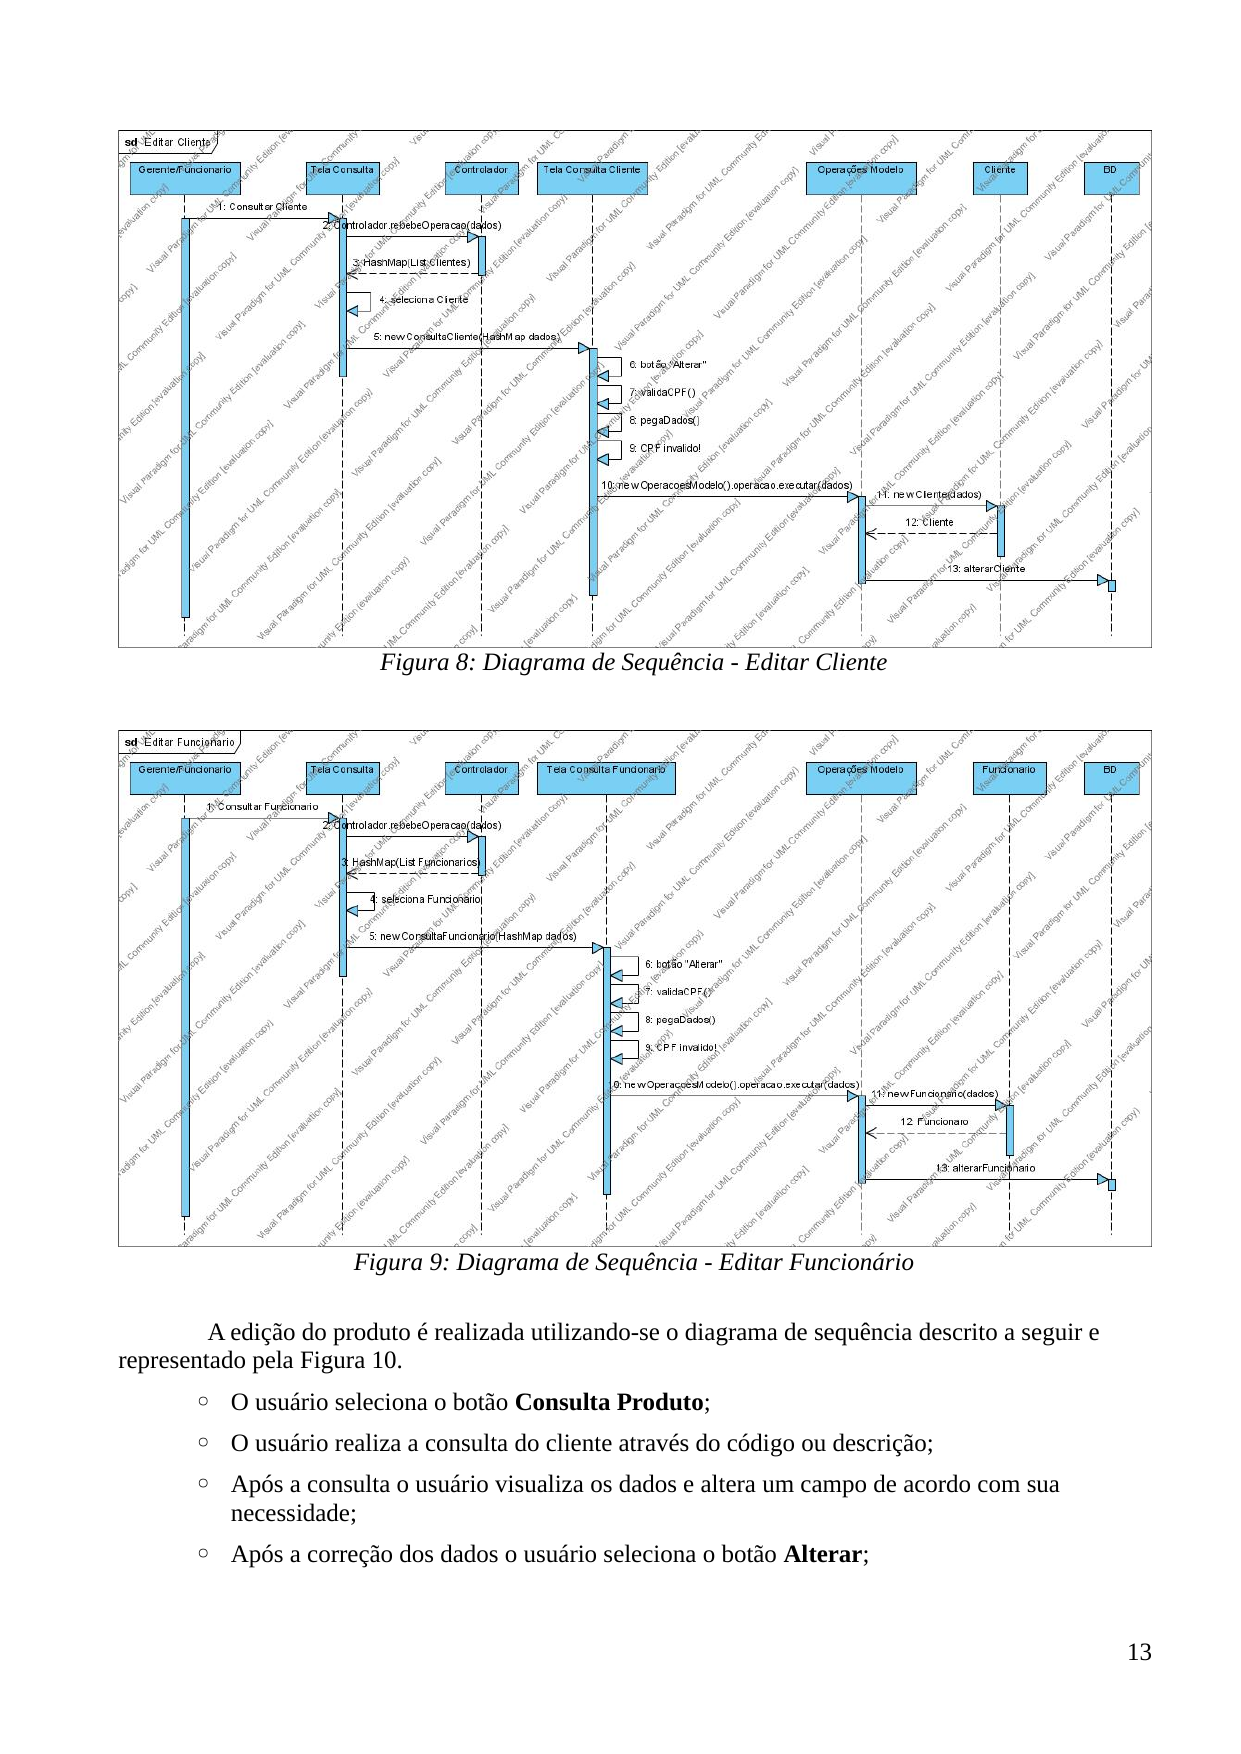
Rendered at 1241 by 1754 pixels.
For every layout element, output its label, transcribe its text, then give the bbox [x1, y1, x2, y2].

list Após a correção dos dados o usuário seleciona o botão Alterar; [193, 1539, 1152, 1568]
text Figura 9: Diagrama de Sequência - Editar Funcionário [118, 1247, 1152, 1276]
text A edição do produto é realizada utilizando-se o diagrama de sequência descrito a seguir e representado pela Figura 10. [118, 1317, 1152, 1374]
text Figura 8: Diagrama de Sequência - Editar Cliente [118, 648, 1152, 676]
list O usuário seleciona o botão Consulta Produto; [193, 1387, 1152, 1416]
list Após a consulta o usuário visualiza os dados e altera um campo de acordo com sua necessidade; [193, 1469, 1152, 1527]
picture [118, 730, 1152, 1247]
picture [118, 130, 1152, 648]
list O usuário realiza a consulta do cliente através do código ou descrição; [193, 1428, 1152, 1457]
